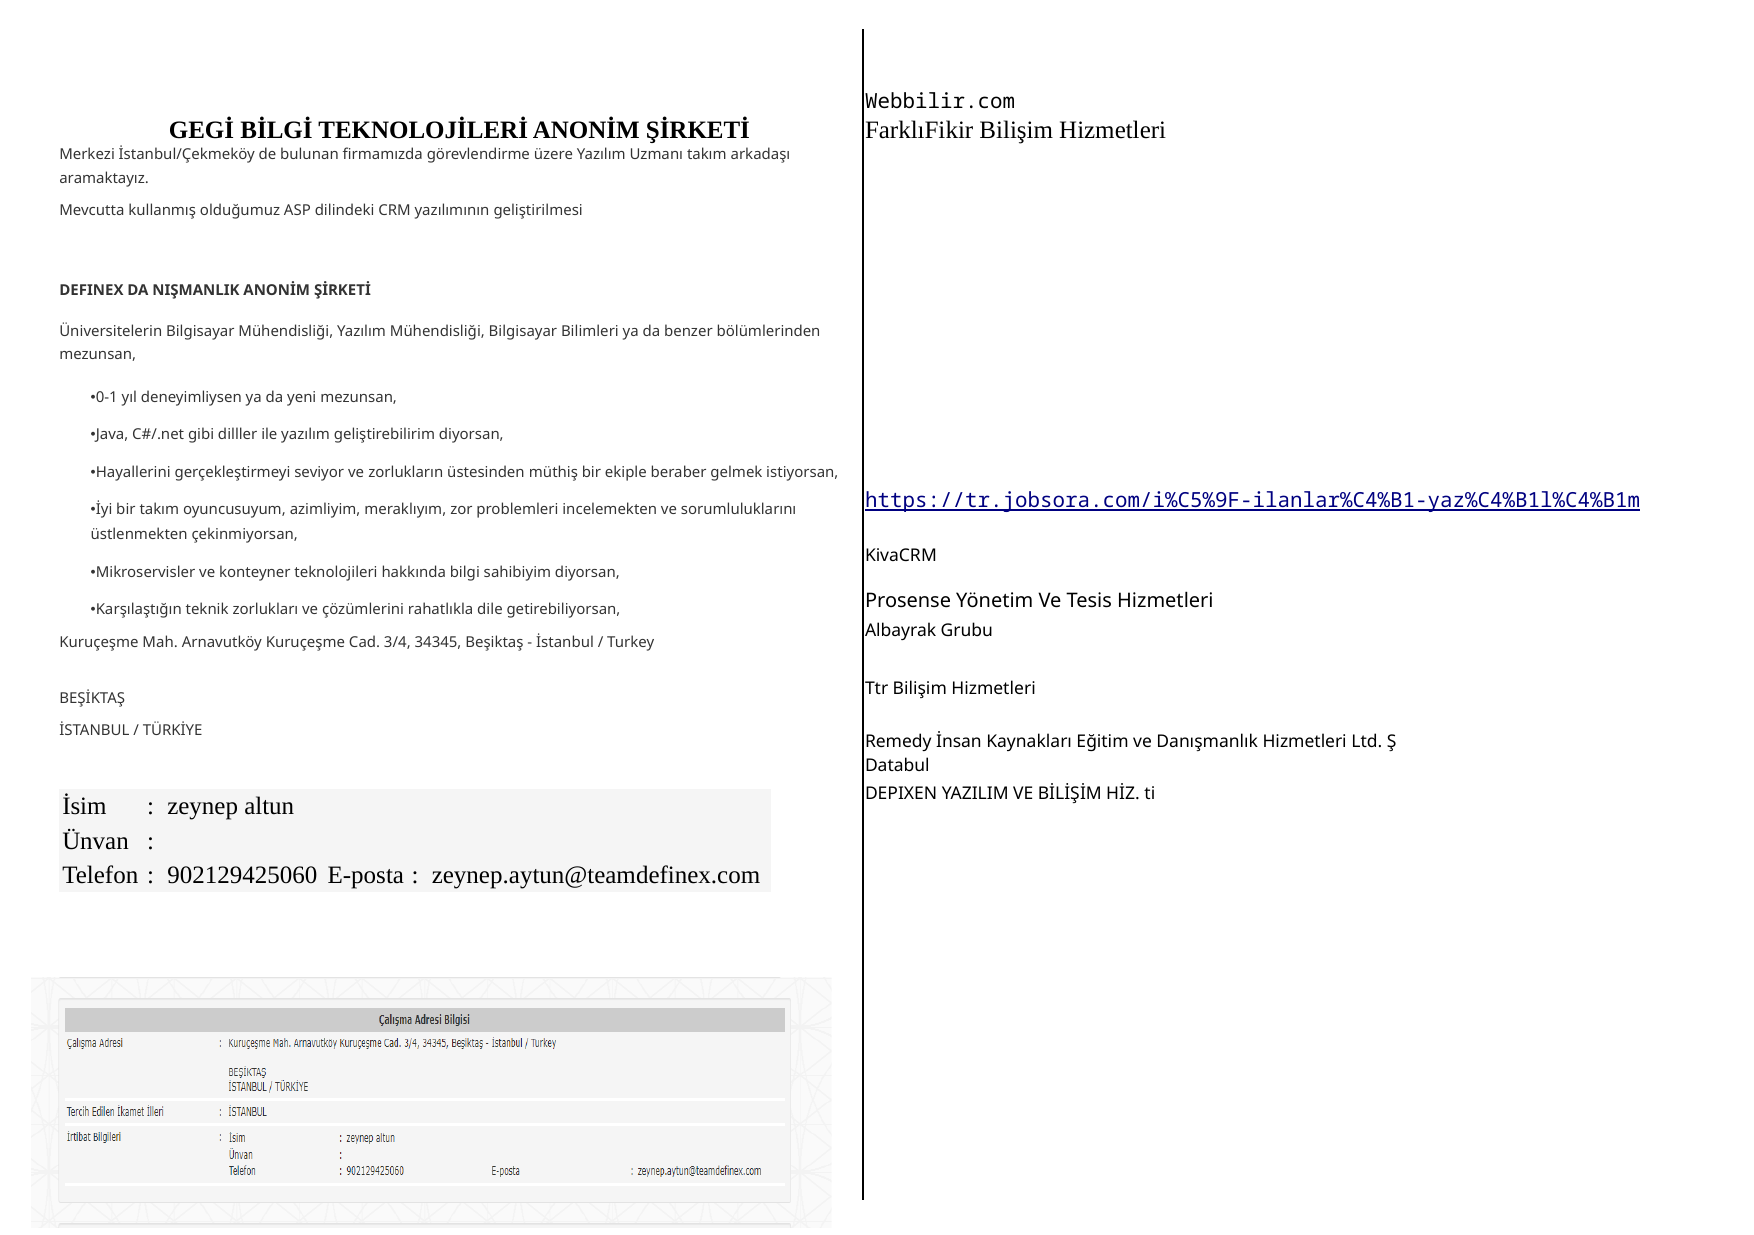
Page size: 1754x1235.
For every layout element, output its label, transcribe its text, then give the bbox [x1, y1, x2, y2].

text Üniversitelerin Bilgisayar Mühendisliği, Yazılım Mühendisliği, Bilgisayar Bilimleri ya da benzer bölümlerinden mezunsan, [59, 320, 860, 364]
text DEPIXEN YAZILIM VE BİLİŞİM HİZ. ti [865, 776, 1666, 805]
text FarklıFikir Bilişim Hizmetleri [865, 115, 1666, 143]
text https://tr.jobsora.com/i%C5%9F-ilanlar%C4%B1-yaz%C4%B1l%C4%B1m [865, 485, 1666, 514]
text Albayrak Grubu [865, 613, 1666, 642]
table_header : [147, 789, 164, 823]
table_header zeynep altun [164, 789, 771, 823]
list 0-1 yıl deneyimliysen ya da yeni mezunsan, [59, 381, 860, 406]
table_cell : [147, 823, 164, 858]
table_cell Ünvan [59, 823, 147, 858]
table_header İsim [59, 789, 147, 823]
text Merkezi İstanbul/Çekmeköy de bulunan firmamızda görevlendirme üzere Yazılım Uzmanı takım arkadaşı aramaktayız. Mevcutta kullanmış olduğumuz ASP dilindeki CRM yazılımının geliştirilmesi [59, 143, 860, 253]
text DEFINEX DA NIŞMANLIK ANONİM ŞİRKETİ [59, 272, 860, 301]
table_cell [164, 823, 771, 858]
table_cell Telefon [59, 858, 147, 892]
text Databul [865, 752, 1666, 776]
text Ttr Bilişim Hizmetleri [865, 671, 1666, 700]
table_cell 902129425060 [164, 858, 324, 892]
list İyi bir takım oyuncusuyum, azimliyim, meraklıyım, zor problemleri incelemekten ve sorumluluklarını üstlenmekten çekinmiyorsan, [59, 494, 860, 544]
table_cell E-posta [325, 858, 411, 892]
picture [31, 977, 832, 1228]
table_cell : [411, 858, 429, 892]
table_cell zeynep.aytun@teamdefinex.com [429, 858, 771, 892]
text Remedy İnsan Kaynakları Eğitim ve Danışmanlık Hizmetleri Ltd. Ş [865, 728, 1666, 752]
list Mikroservisler ve konteyner teknolojileri hakkında bilgi sahibiyim diyorsan, [59, 556, 860, 581]
table_cell : [147, 858, 164, 892]
text Kuruçeşme Mah. Arnavutköy Kuruçeşme Cad. 3/4, 34345, Beşiktaş - İstanbul / Turkey BEŞİKTAŞ İSTANBUL / TÜRKİYE [59, 631, 860, 741]
text KivaCRM [865, 542, 1666, 566]
text Prosense Yönetim Ve Tesis Hizmetleri [865, 584, 1666, 613]
table_header GEGİ BİLGİ TEKNOLOJİLERİ ANONİM ŞİRKETİ [59, 115, 860, 143]
list Hayallerini gerçekleştirmeyi seviyor ve zorlukların üstesinden müthiş bir ekiple beraber gelmek istiyorsan, [59, 456, 860, 481]
list Java, C#/.net gibi dilller ile yazılım geliştirebilirim diyorsan, [59, 419, 860, 444]
list Karşılaştığın teknik zorlukları ve çözümlerini rahatlıkla dile getirebiliyorsan, [59, 594, 860, 619]
text Webbilir.com [865, 86, 1666, 115]
